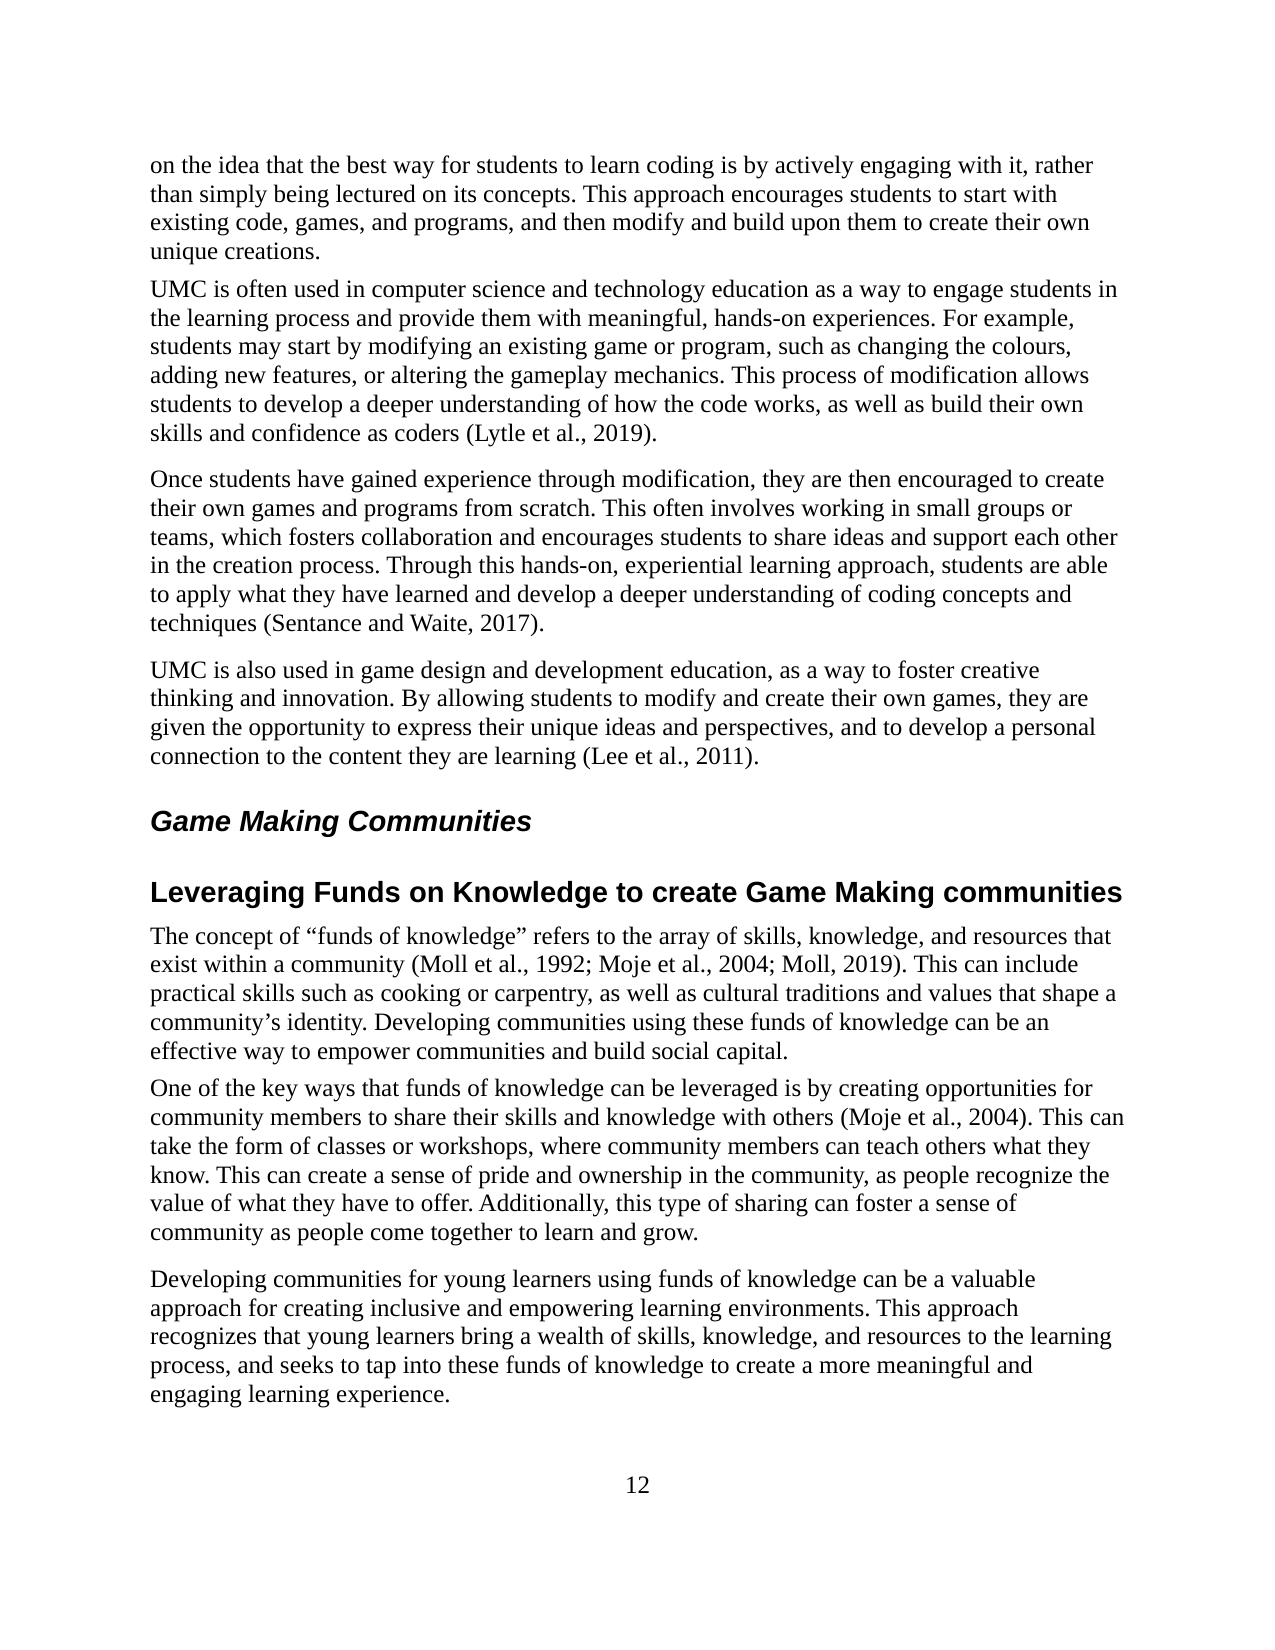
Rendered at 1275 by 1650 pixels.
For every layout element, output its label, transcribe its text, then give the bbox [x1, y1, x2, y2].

text UMC is also used in game design and development education, as a way to foster creative thinking and innovation. By allowing students to modify and create their own games, they are given the opportunity to express their unique ideas and perspectives, and to develop a personal connection to the content they are learning (Lee et al., 2011). [150, 655, 1125, 770]
text on the idea that the best way for students to learn coding is by actively engaging with it, rather than simply being lectured on its concepts. This approach encourages students to start with existing code, games, and programs, and then modify and build upon them to create their own unique creations. [150, 150, 1125, 265]
text The concept of “funds of knowledge” refers to the array of skills, knowledge, and resources that exist within a community (Moll et al., 1992; Moje et al., 2004; Moll, 2019). This can include practical skills such as cooking or carpentry, as well as cultural traditions and values that shape a community’s identity. Developing communities using these funds of knowledge can be an effective way to empower communities and build social capital. [150, 921, 1125, 1064]
subtitle Leveraging Funds on Knowledge to create Game Making communities [150, 875, 1125, 908]
subtitle Game Making Communities [150, 804, 1125, 837]
text UMC is often used in computer science and technology education as a way to engage students in the learning process and provide them with meaningful, hands-on experiences. For example, students may start by modifying an existing game or program, such as changing the colours, adding new features, or altering the gameplay mechanics. This process of modification allows students to develop a deeper understanding of how the code works, as well as build their own skills and confidence as coders (Lytle et al., 2019). [150, 274, 1125, 446]
text Once students have gained experience through modification, they are then encouraged to create their own games and programs from scratch. This often involves working in small groups or teams, which fosters collaboration and encourages students to share ideas and support each other in the creation process. Through this hands-on, experiential learning approach, students are able to apply what they have learned and develop a deeper understanding of coding concepts and techniques (Sentance and Waite, 2017). [150, 464, 1125, 637]
text One of the key ways that funds of knowledge can be leveraged is by creating opportunities for community members to share their skills and knowledge with others (Moje et al., 2004). This can take the form of classes or workshops, where community members can teach others what they know. This can create a sense of pride and ownership in the community, as people recognize the value of what they have to offer. Additionally, this type of sharing can foster a sense of community as people come together to learn and grow. [150, 1073, 1125, 1246]
text Developing communities for young learners using funds of knowledge can be a valuable approach for creating inclusive and empowering learning environments. This approach recognizes that young learners bring a wealth of skills, knowledge, and resources to the learning process, and seeks to tap into these funds of knowledge to create a more meaningful and engaging learning experience. [150, 1264, 1125, 1408]
